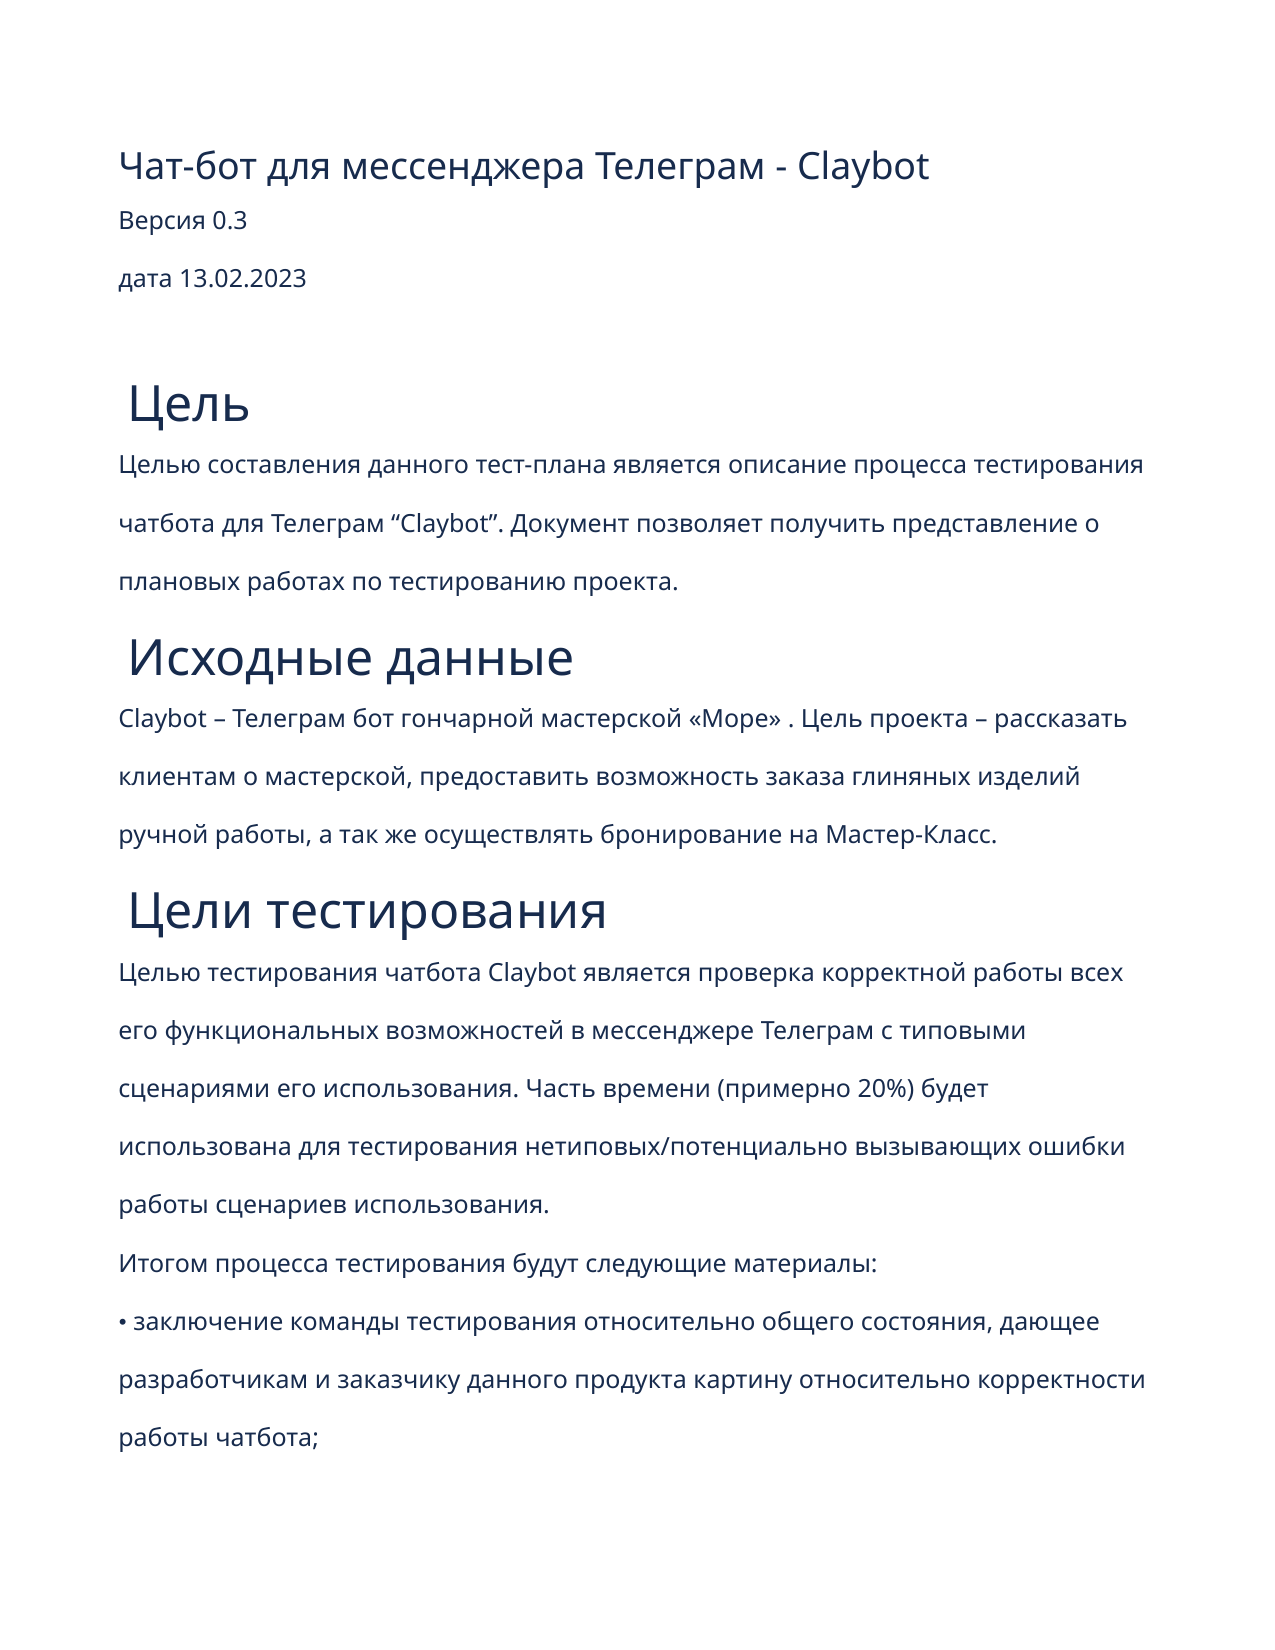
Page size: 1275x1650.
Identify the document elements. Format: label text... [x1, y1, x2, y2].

subtitle Исходные данные [127, 622, 1157, 690]
text Версия 0.3 [118, 202, 1157, 237]
text Целью составления данного тест-плана является описание процесса тестирования чатбота для Телеграм “Claybot”. Документ позволяет получить представление о плановых работах по тестированию проекта. [118, 447, 1157, 597]
text • заключение команды тестирования относительно общего состояния, дающее разработчикам и заказчику данного продукта картину относительно корректности работы чатбота; [118, 1304, 1157, 1454]
text Целью тестирования чатбота Claybot является проверка корректной работы всех его функциональных возможностей в мессенджере Телеграм c типовыми сценариями его использования. Часть времени (примерно 20%) будет использована для тестирования нетиповых/потенциально вызывающих ошибки работы сценариев использования. [118, 954, 1157, 1221]
text дата 13.02.2023 [118, 261, 1157, 295]
text Итогом процесса тестирования будут следующие материалы: [118, 1245, 1157, 1279]
text Claybot – Телеграм бот гончарной мастерской «Море» . Цель проекта – рассказать клиентам о мастерской, предоставить возможность заказа глиняных изделий ручной работы, а так же осуществлять бронирование на Мастер-Класс. [118, 701, 1157, 851]
subtitle Цель [127, 368, 1157, 436]
subtitle Цели тестирования [127, 875, 1157, 943]
subtitle Чат-бот для мессенджера Телеграм - Claybot [118, 139, 1157, 190]
